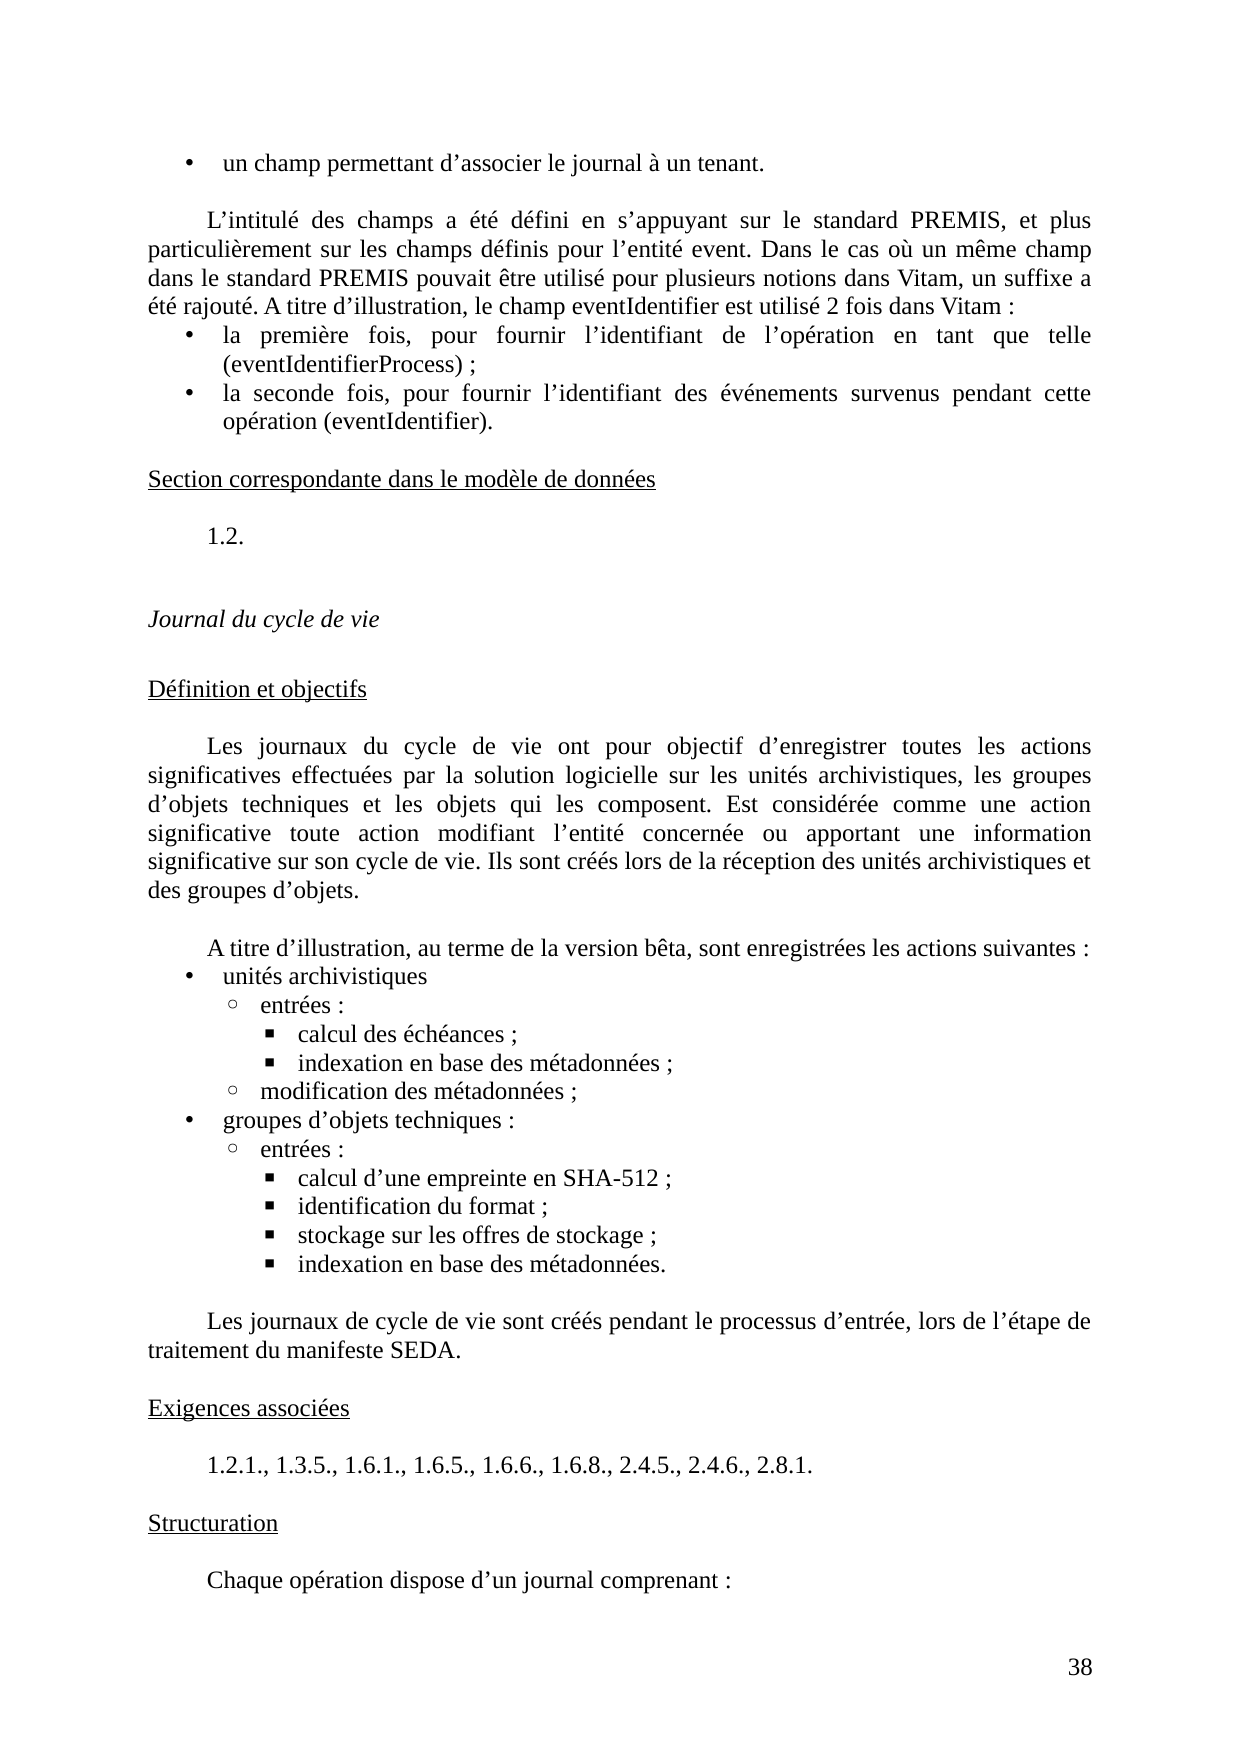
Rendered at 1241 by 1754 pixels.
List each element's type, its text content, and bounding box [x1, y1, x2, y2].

subtitle Journal du cycle de vie [148, 604, 1093, 633]
text Les journaux du cycle de vie ont pour objectif d’enregistrer toutes les actions significatives effectuées par la solution logicielle sur les unités archivistiques, les groupes d’objets techniques et les objets qui les composent. Est considérée comme une action significative toute action modifiant l’entité concernée ou apportant une information significative sur son cycle de vie. Ils sont créés lors de la réception des unités archivistiques et des groupes d’objets. [148, 731, 1093, 904]
list modification des métadonnées ; [223, 1076, 1093, 1105]
list entrées : [223, 990, 1093, 1019]
text Section correspondante dans le modèle de données [148, 464, 1093, 493]
text Définition et objectifs [148, 674, 1093, 703]
list calcul des échéances ; [260, 1019, 1093, 1048]
text L’intitulé des champs a été défini en s’appuyant sur le standard PREMIS, et plus particulièrement sur les champs définis pour l’entité event. Dans le cas où un même champ dans le standard PREMIS pouvait être utilisé pour plusieurs notions dans Vitam, un suffixe a été rajouté. A titre d’illustration, le champ eventIdentifier est utilisé 2 fois dans Vitam : [148, 205, 1093, 320]
text Chaque opération dispose d’un journal comprenant : [148, 1565, 1093, 1594]
text Structuration [148, 1508, 1093, 1536]
list indexation en base des métadonnées. [260, 1249, 1093, 1278]
text Exigences associées [148, 1393, 1093, 1421]
list un champ permettant d’associer le journal à un tenant. [185, 148, 1093, 176]
list calcul d’une empreinte en SHA-512 ; [260, 1163, 1093, 1191]
list groupes d’objets techniques : [185, 1105, 1093, 1134]
list unités archivistiques [185, 961, 1093, 990]
text 1.2.1., 1.3.5., 1.6.1., 1.6.5., 1.6.6., 1.6.8., 2.4.5., 2.4.6., 2.8.1. [148, 1450, 1093, 1479]
list la seconde fois, pour fournir l’identifiant des événements survenus pendant cette opération (eventIdentifier). [185, 378, 1093, 435]
list la première fois, pour fournir l’identifiant de l’opération en tant que telle (eventIdentifierProcess) ; [185, 320, 1093, 378]
text A titre d’illustration, au terme de la version bêta, sont enregistrées les actions suivantes : [148, 933, 1093, 961]
text 1.2. [148, 521, 1093, 550]
list identification du format ; [260, 1191, 1093, 1220]
list stockage sur les offres de stockage ; [260, 1220, 1093, 1249]
list indexation en base des métadonnées ; [260, 1048, 1093, 1076]
text Les journaux de cycle de vie sont créés pendant le processus d’entrée, lors de l’étape de traitement du manifeste SEDA. [148, 1306, 1093, 1364]
list entrées : [223, 1134, 1093, 1163]
